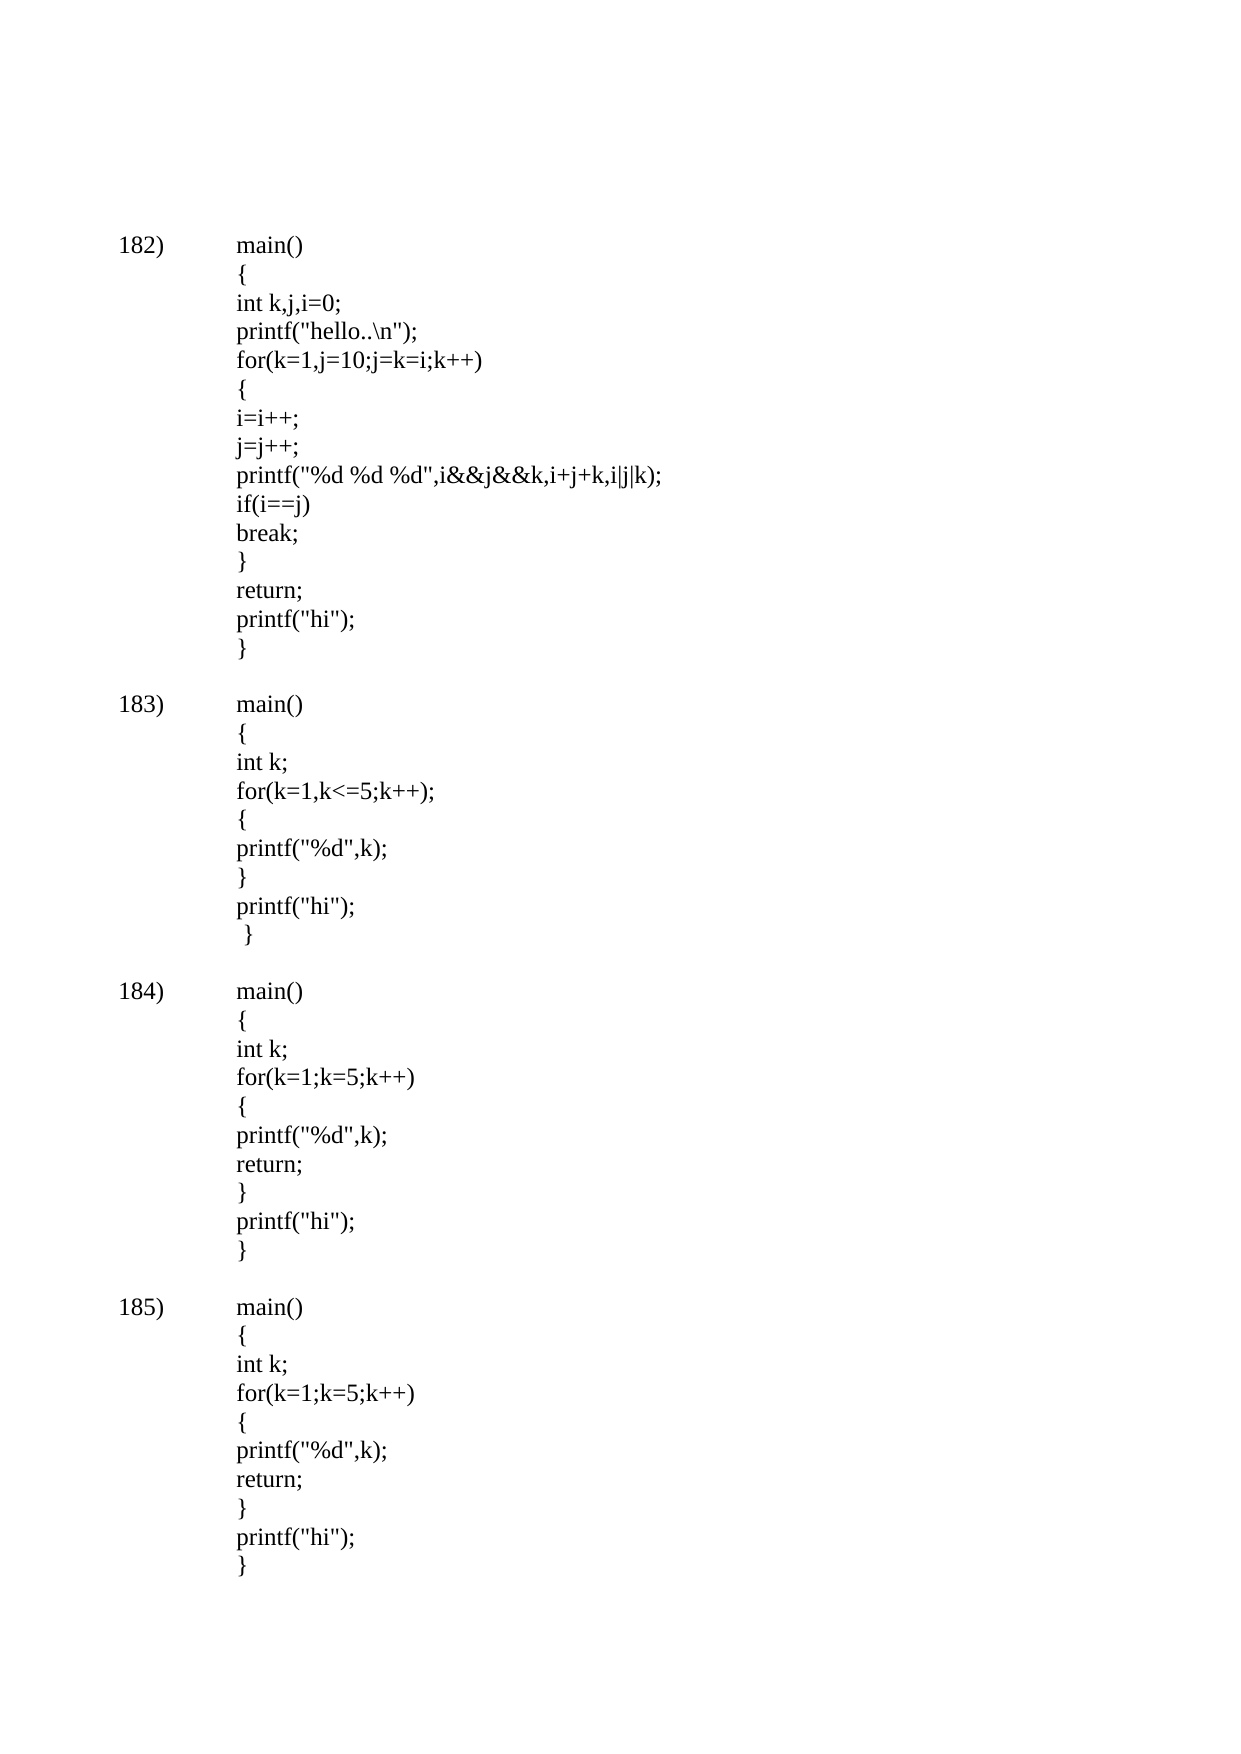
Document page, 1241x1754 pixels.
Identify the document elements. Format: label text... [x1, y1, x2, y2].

text } [118, 1177, 1122, 1206]
text { [118, 804, 1122, 833]
text for(k=1;k=5;k++) [118, 1062, 1122, 1091]
text printf("%d",k); [118, 1120, 1122, 1149]
text return; [118, 1149, 1122, 1177]
text } [118, 1551, 1122, 1579]
text printf("%d",k); [118, 833, 1122, 862]
text int k; [118, 1349, 1122, 1378]
text j=j++; [118, 431, 1122, 460]
text } [118, 1493, 1122, 1522]
text return; [118, 1464, 1122, 1493]
text printf("hi"); [118, 1522, 1122, 1551]
text { [118, 1091, 1122, 1120]
text 183) main() [118, 689, 1122, 718]
text int k,j,i=0; [118, 288, 1122, 316]
text } [118, 1235, 1122, 1264]
text } [118, 919, 1122, 948]
text return; [118, 575, 1122, 604]
text i=i++; [118, 403, 1122, 431]
text { [118, 718, 1122, 747]
text break; [118, 518, 1122, 546]
text printf("hello..\n"); [118, 316, 1122, 345]
text printf("hi"); [118, 604, 1122, 633]
text printf("hi"); [118, 1206, 1122, 1235]
text int k; [118, 747, 1122, 776]
text 182) main() [118, 230, 1122, 259]
text { [118, 259, 1122, 288]
text { [118, 1005, 1122, 1034]
text for(k=1,j=10;j=k=i;k++) [118, 345, 1122, 374]
text { [118, 1321, 1122, 1349]
text printf("hi"); [118, 891, 1122, 919]
text printf("%d %d %d",i&&j&&k,i+j+k,i|j|k); [118, 460, 1122, 489]
text } [118, 633, 1122, 661]
text printf("%d",k); [118, 1436, 1122, 1464]
text for(k=1;k=5;k++) [118, 1378, 1122, 1407]
text int k; [118, 1034, 1122, 1062]
text 184) main() [118, 976, 1122, 1005]
text { [118, 1407, 1122, 1436]
text if(i==j) [118, 489, 1122, 518]
text } [118, 862, 1122, 891]
text { [118, 374, 1122, 403]
text 185) main() [118, 1292, 1122, 1321]
text for(k=1,k<=5;k++); [118, 776, 1122, 804]
text } [118, 546, 1122, 575]
